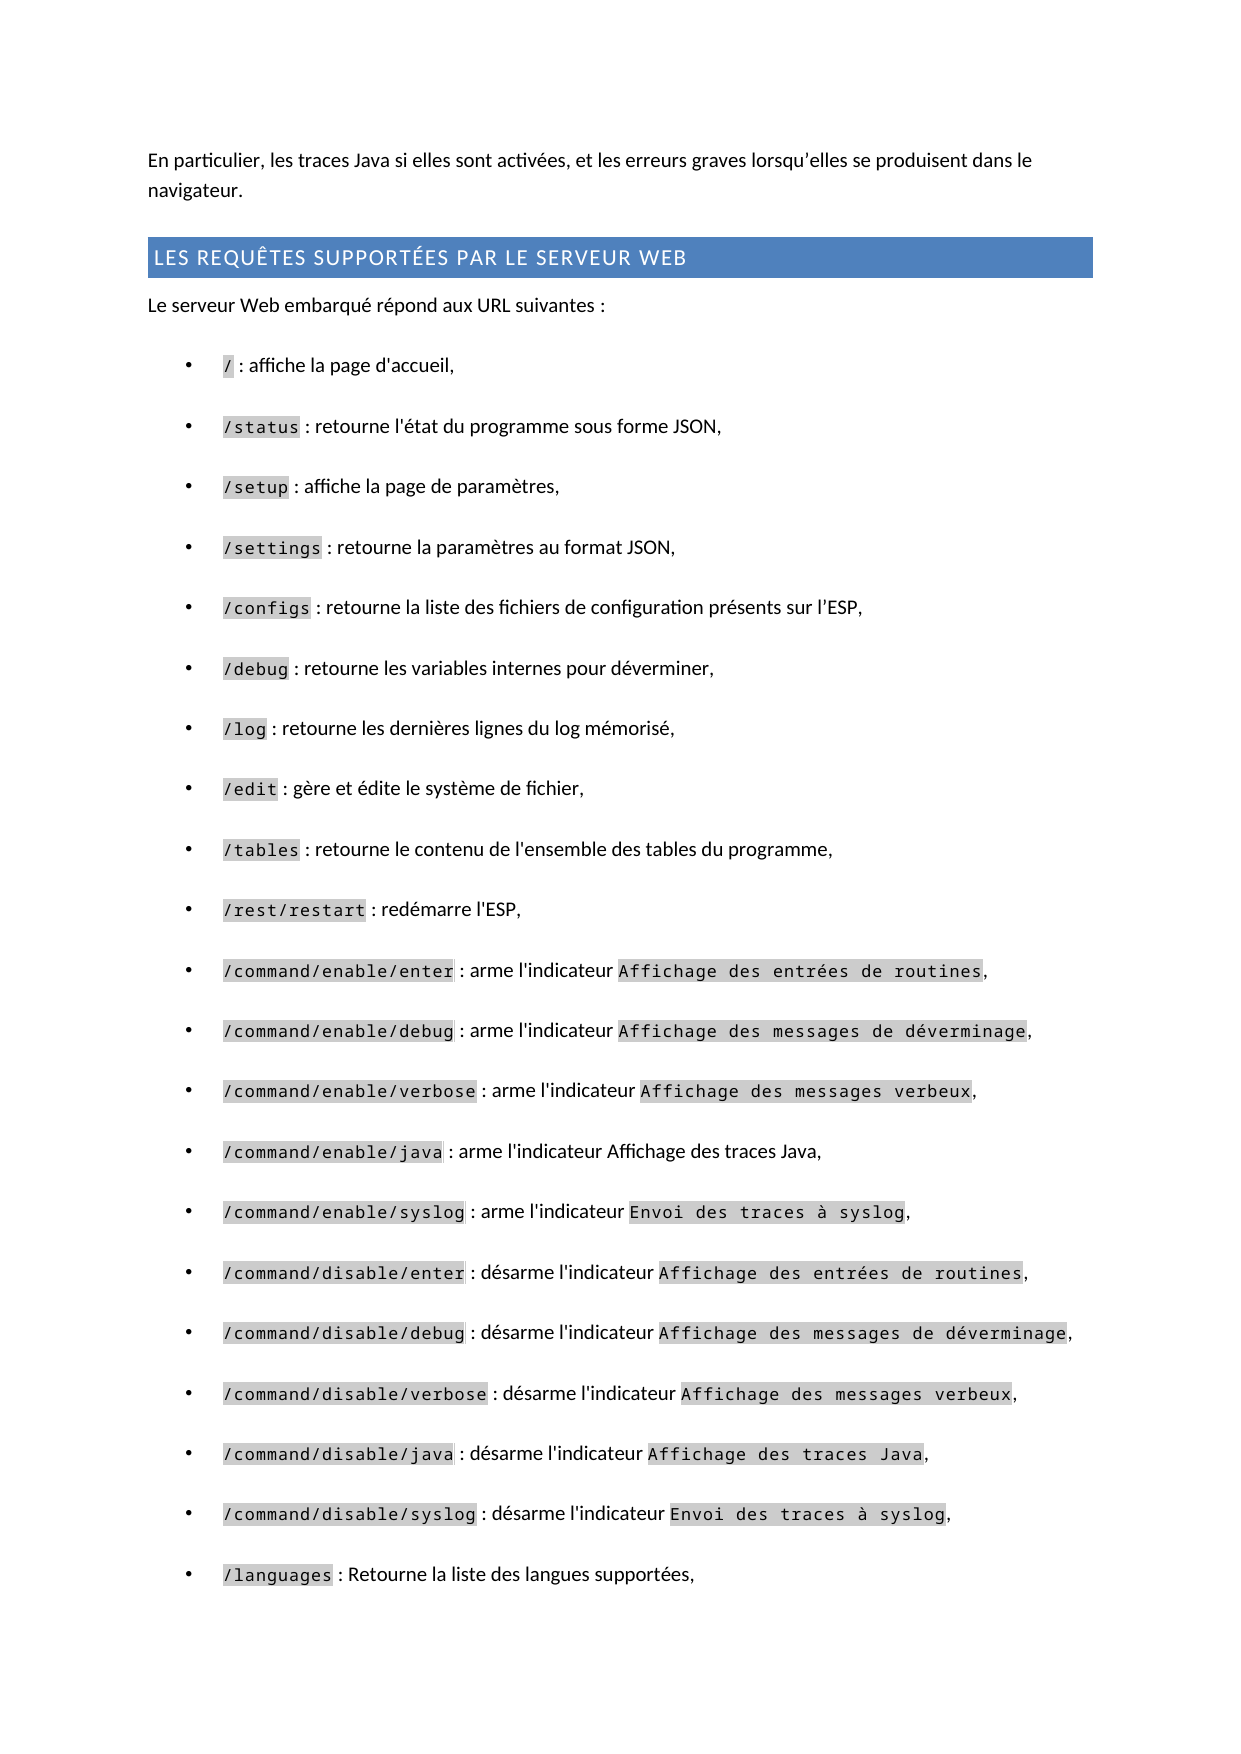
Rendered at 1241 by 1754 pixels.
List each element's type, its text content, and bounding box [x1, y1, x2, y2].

list /log : retourne les dernières lignes du log mémorisé, [185, 715, 1093, 741]
list /command/enable/syslog : arme l'indicateur Envoi des traces à syslog, [185, 1198, 1093, 1224]
text En particulier, les traces Java si elles sont activées, et les erreurs graves lorsqu’elles se produisent dans le navigateur. [148, 148, 1093, 202]
list /command/disable/syslog : désarme l'indicateur Envoi des traces à syslog, [185, 1501, 1093, 1526]
list /languages : Retourne la liste des langues supportées, [185, 1561, 1093, 1586]
list /edit : gère et édite le système de fichier, [185, 776, 1093, 801]
list /command/enable/java : arme l'indicateur Affichage des traces Java, [185, 1138, 1093, 1163]
list /command/disable/debug : désarme l'indicateur Affichage des messages de déverminage, [185, 1319, 1093, 1345]
list / : affiche la page d'accueil, [185, 353, 1093, 378]
list /command/disable/enter : désarme l'indicateur Affichage des entrées de routines, [185, 1259, 1093, 1284]
list /command/enable/debug : arme l'indicateur Affichage des messages de déverminage, [185, 1017, 1093, 1043]
list /configs : retourne la liste des fichiers de configuration présents sur l’ESP, [185, 594, 1093, 620]
list /command/enable/enter : arme l'indicateur Affichage des entrées de routines, [185, 957, 1093, 982]
text Le serveur Web embarqué répond aux URL suivantes : [148, 292, 1093, 318]
list /command/disable/verbose : désarme l'indicateur Affichage des messages verbeux, [185, 1380, 1093, 1405]
list /setup : affiche la page de paramètres, [185, 473, 1093, 499]
list /status : retourne l'état du programme sous forme JSON, [185, 413, 1093, 438]
list /tables : retourne le contenu de l'ensemble des tables du programme, [185, 836, 1093, 861]
list /rest/restart : redémarre l'ESP, [185, 896, 1093, 922]
list /command/enable/verbose : arme l'indicateur Affichage des messages verbeux, [185, 1078, 1093, 1103]
list /debug : retourne les variables internes pour déverminer, [185, 655, 1093, 680]
subtitle Les requêtes supportées par le serveur Web [154, 244, 1086, 271]
list /command/disable/java : désarme l'indicateur Affichage des traces Java, [185, 1440, 1093, 1466]
list /settings : retourne la paramètres au format JSON, [185, 534, 1093, 559]
